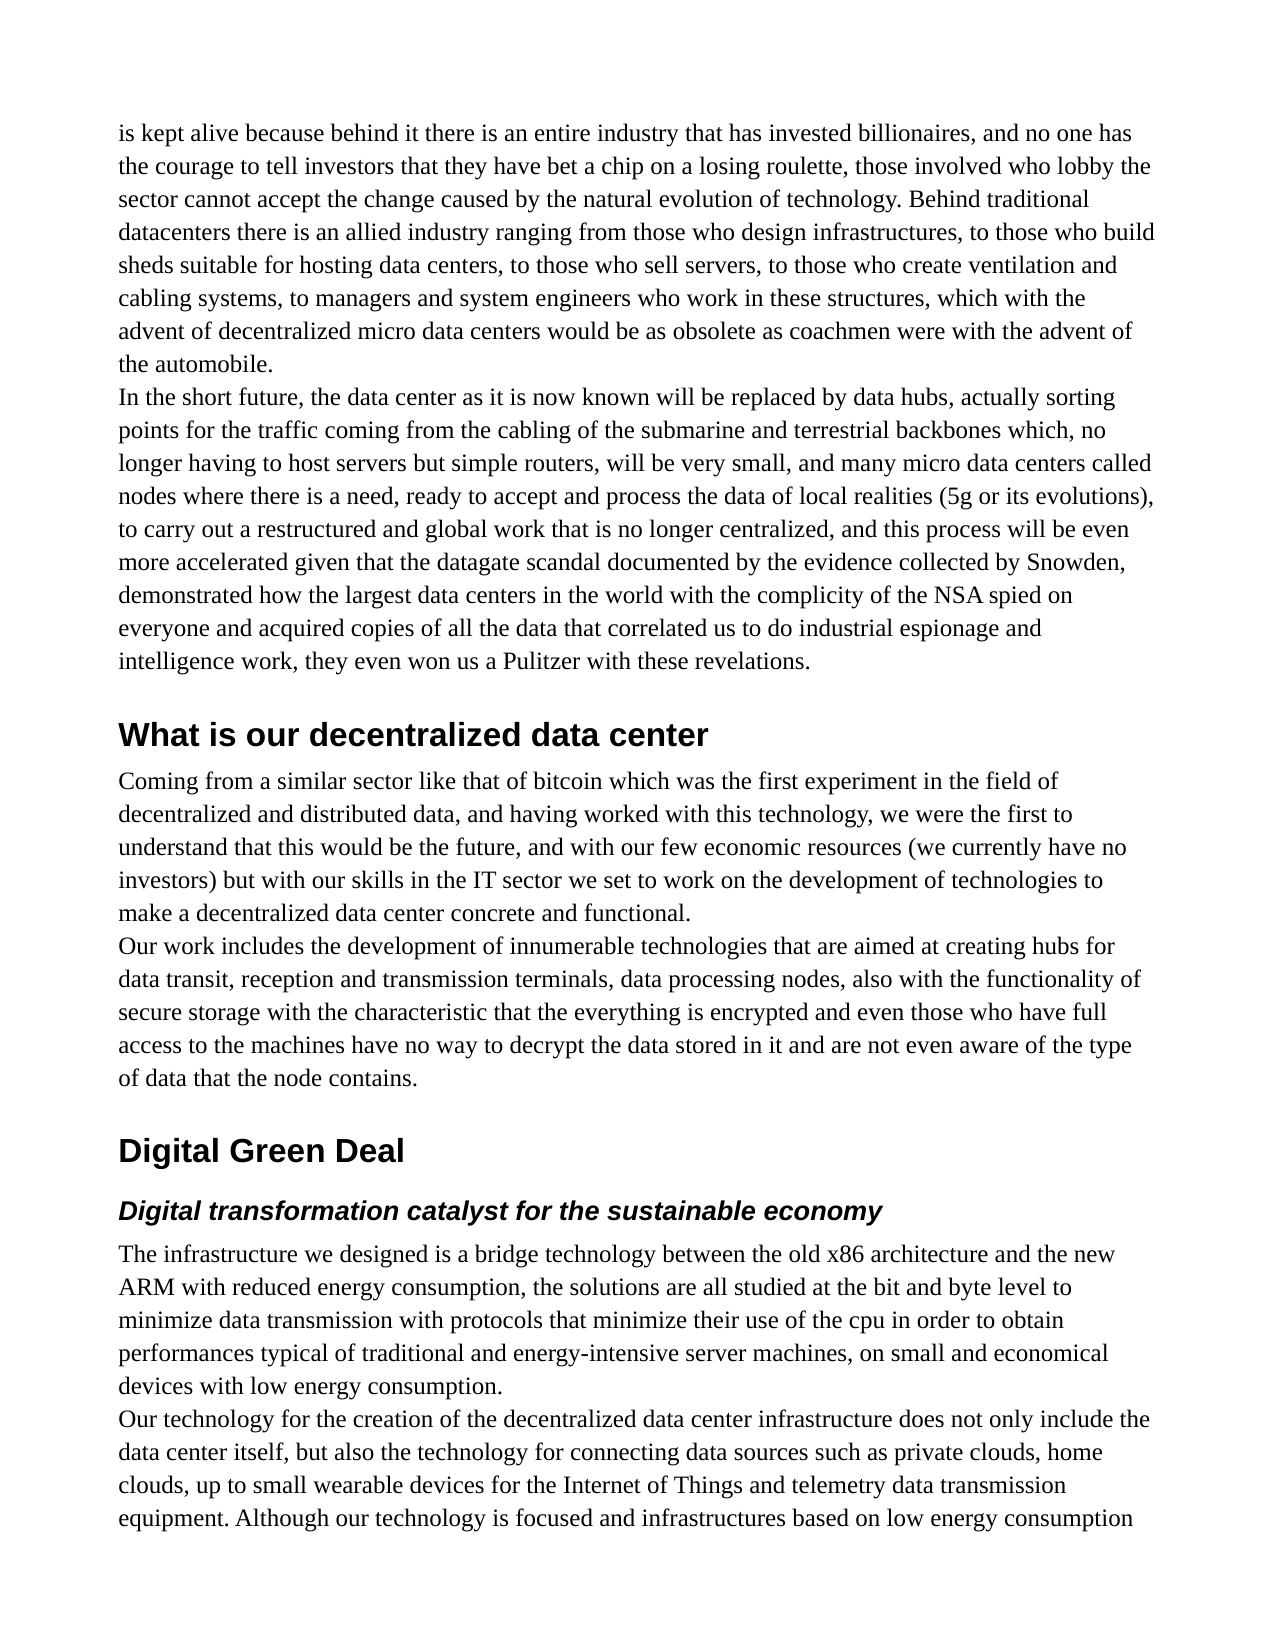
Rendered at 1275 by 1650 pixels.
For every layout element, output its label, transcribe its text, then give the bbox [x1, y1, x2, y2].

text Coming from a similar sector like that of bitcoin which was the first experiment in the field of decentralized and distributed data, and having worked with this technology, we were the first to understand that this would be the future, and with our few economic resources (we currently have no investors) but with our skills in the IT sector we set to work on the development of technologies to make a decentralized data center concrete and functional. Our work includes the development of innumerable technologies that are aimed at creating hubs for data transit, reception and transmission terminals, data processing nodes, also with the functionality of secure storage with the characteristic that the everything is encrypted and even those who have full access to the machines have no way to decrypt the data stored in it and are not even aware of the type of data that the node contains. [118, 766, 1157, 1092]
subtitle Digital transformation catalyst for the sustainable economy [118, 1195, 1157, 1226]
subtitle Digital Green Deal [118, 1131, 1157, 1170]
text The infrastructure we designed is a bridge technology between the old x86 architecture and the new ARM with reduced energy consumption, the solutions are all studied at the bit and byte level to minimize data transmission with protocols that minimize their use of the cpu in order to obtain performances typical of traditional and energy-intensive server machines, on small and economical devices with low energy consumption. Our technology for the creation of the decentralized data center infrastructure does not only include the data center itself, but also the technology for connecting data sources such as private clouds, home clouds, up to small wearable devices for the Internet of Things and telemetry data transmission equipment. Although our technology is focused and infrastructures based on low energy consumption [118, 1239, 1157, 1532]
text is kept alive because behind it there is an entire industry that has invested billionaires, and no one has the courage to tell investors that they have bet a chip on a losing roulette, those involved who lobby the sector cannot accept the change caused by the natural evolution of technology. Behind traditional datacenters there is an allied industry ranging from those who design infrastructures, to those who build sheds suitable for hosting data centers, to those who sell servers, to those who create ventilation and cabling systems, to managers and system engineers who work in these structures, which with the advent of decentralized micro data centers would be as obsolete as coachmen were with the advent of the automobile. In the short future, the data center as it is now known will be replaced by data hubs, actually sorting points for the traffic coming from the cabling of the submarine and terrestrial backbones which, no longer having to host servers but simple routers, will be very small, and many micro data centers called nodes where there is a need, ready to accept and process the data of local realities (5g or its evolutions), to carry out a restructured and global work that is no longer centralized, and this process will be even more accelerated given that the datagate scandal documented by the evidence collected by Snowden, demonstrated how the largest data centers in the world with the complicity of the NSA spied on everyone and acquired copies of all the data that correlated us to do industrial espionage and intelligence work, they even won us a Pulitzer with these revelations. [118, 118, 1157, 675]
subtitle What is our decentralized data center [118, 715, 1157, 753]
